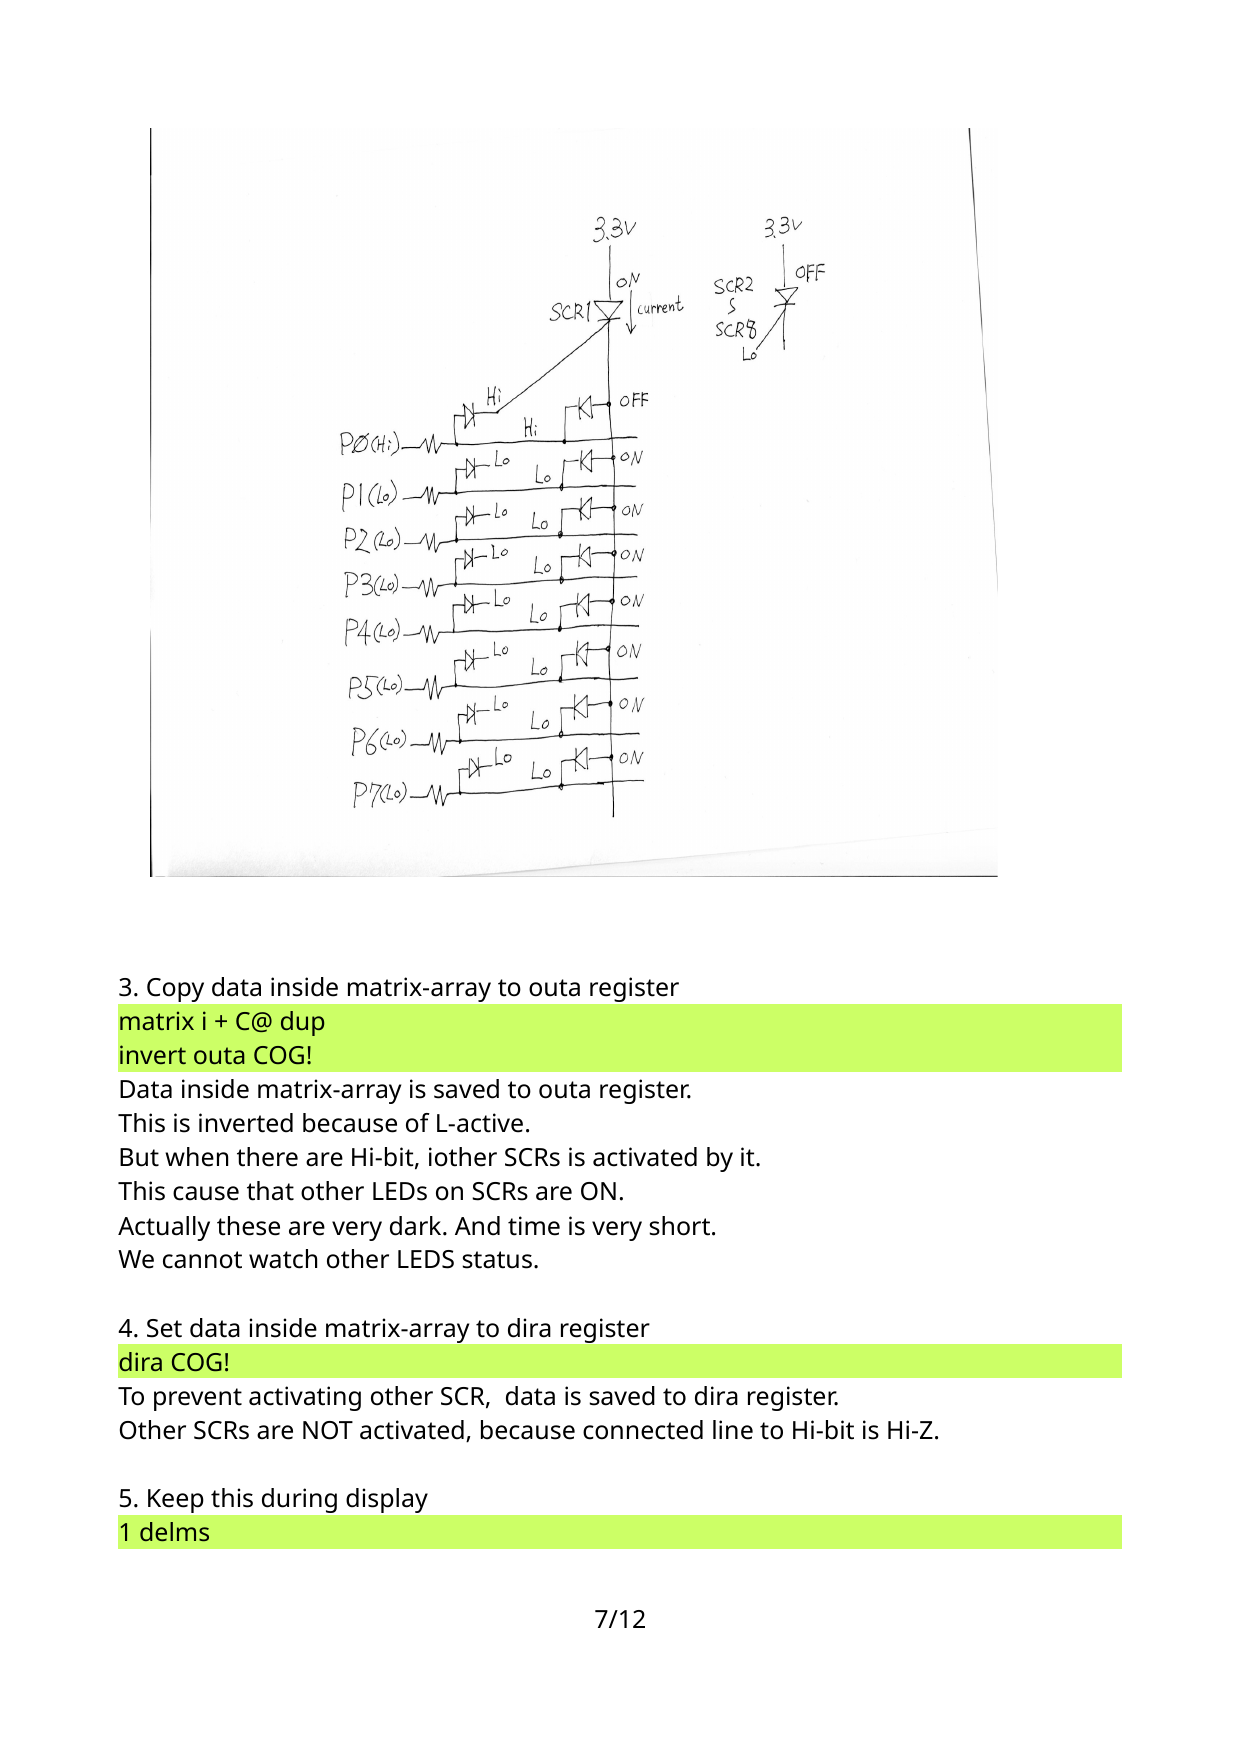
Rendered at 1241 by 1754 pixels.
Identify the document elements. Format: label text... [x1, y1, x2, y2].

text 5. Keep this during display [118, 1481, 1122, 1515]
text Data inside matrix-array is saved to outa register. [118, 1072, 1122, 1106]
text Actually these are very dark. And time is very short. [118, 1208, 1122, 1242]
text dira COG! [118, 1344, 1122, 1378]
text matrix i + C@ dup [118, 1004, 1122, 1038]
text 3. Copy data inside matrix-array to outa register [118, 970, 1122, 1004]
text This is inverted because of L-active. [118, 1106, 1122, 1140]
text But when there are Hi-bit, iother SCRs is activated by it. [118, 1140, 1122, 1174]
text Other SCRs are NOT activated, because connected line to Hi-bit is Hi-Z. [118, 1412, 1122, 1447]
picture [150, 128, 998, 877]
text 4. Set data inside matrix-array to dira register [118, 1310, 1122, 1344]
text This cause that other LEDs on SCRs are ON. [118, 1174, 1122, 1208]
text We cannot watch other LEDS status. [118, 1242, 1122, 1276]
text invert outa COG! [118, 1038, 1122, 1072]
text To prevent activating other SCR, data is saved to dira register. [118, 1378, 1122, 1412]
text 1 delms [118, 1515, 1122, 1549]
